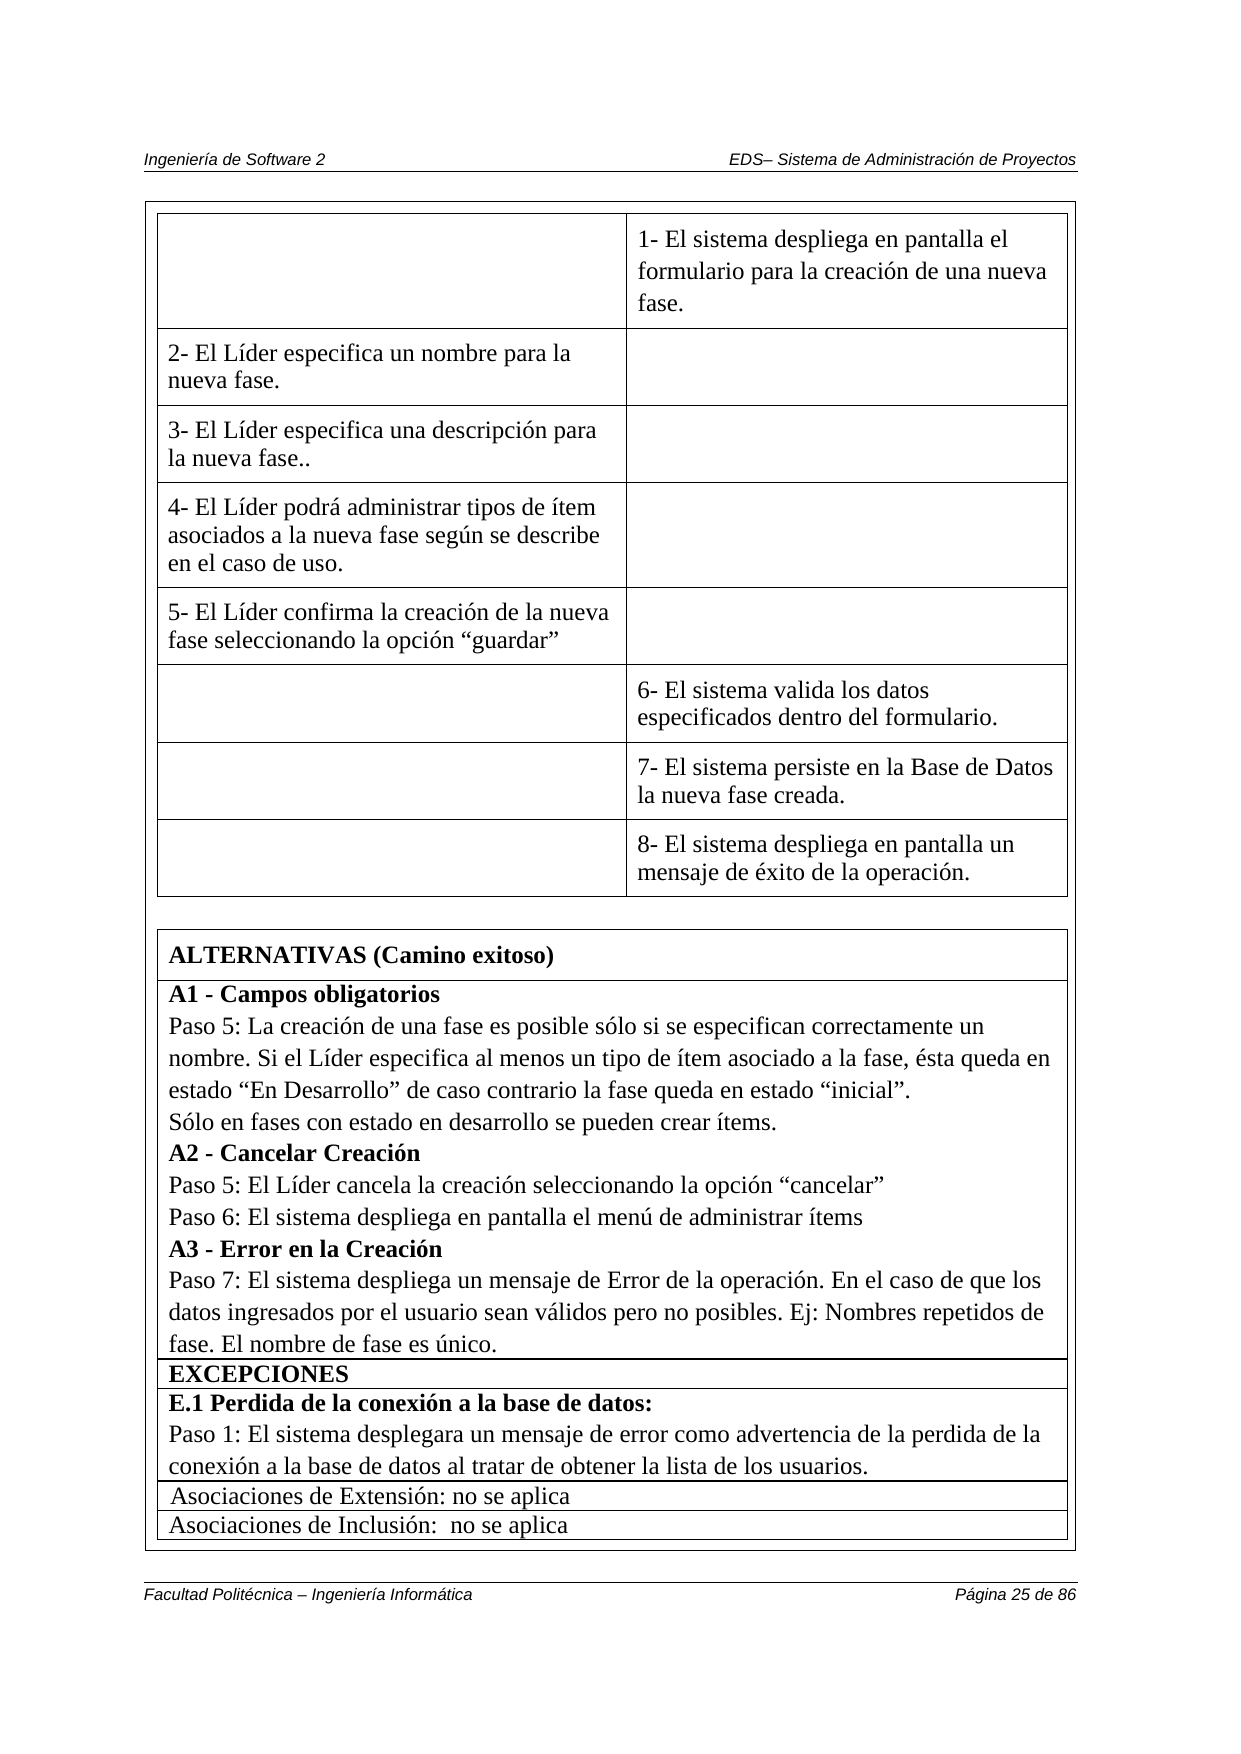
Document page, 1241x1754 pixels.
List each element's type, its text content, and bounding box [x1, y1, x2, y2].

table_cell 7- El sistema persiste en la Base de Datos la nueva fase creada. [627, 743, 1067, 819]
table_cell [158, 214, 626, 327]
table_cell E.1 Perdida de la conexión a la base de datos: Paso 1: El sistema desplegara un mensaje de error como advertencia de la perdida de la conexión a la base de datos al tratar de obtener la lista de los usuarios. [158, 1389, 1067, 1480]
table_cell 1- El sistema despliega en pantalla el formulario para la creación de una nueva fase. [627, 214, 1067, 327]
table_cell [158, 743, 626, 819]
table_cell 3- El Líder especifica una descripción para la nueva fase.. [158, 406, 626, 482]
table_header Asociaciones de Extensión: no se aplica [158, 1482, 1067, 1510]
table_cell [627, 483, 1067, 587]
table_cell [158, 665, 626, 742]
table_cell [627, 406, 1067, 482]
table_cell A1 - Campos obligatorios Paso 5: La creación de una fase es posible sólo si se especifican correctamente un nombre. Si el Líder especifica al menos un tipo de ítem asociado a la fase, ésta queda en estado “En Desarrollo” de caso contrario la fase queda en estado “inicial”. Sólo en fases con estado en desarrollo se pueden crear ítems. A2 - Cancelar Creación Paso 5: El Líder cancela la creación seleccionando la opción “cancelar” Paso 6: El sistema despliega en pantalla el menú de administrar ítems A3 - Error en la Creación Paso 7: El sistema despliega un mensaje de Error de la operación. En el caso de que los datos ingresados por el usuario sean válidos pero no posibles. Ej: Nombres repetidos de fase. El nombre de fase es único. [158, 981, 1067, 1358]
table_cell 5- El Líder confirma la creación de la nueva fase seleccionando la opción “guardar” [158, 588, 626, 664]
table_cell [627, 588, 1067, 664]
table_header ALTERNATIVAS (Camino exitoso) [158, 930, 1067, 979]
table_cell 2- El Líder especifica un nombre para la nueva fase. [158, 329, 626, 405]
table_cell 8- El sistema despliega en pantalla un mensaje de éxito de la operación. [627, 820, 1067, 896]
table_cell [158, 820, 626, 896]
table_cell 6- El sistema valida los datos especificados dentro del formulario. [627, 665, 1067, 742]
table_header EXCEPCIONES [158, 1360, 1067, 1388]
table_cell [627, 329, 1067, 405]
table_cell 4- El Líder podrá administrar tipos de ítem asociados a la nueva fase según se describe en el caso de uso. [158, 483, 626, 587]
table_header [146, 202, 1075, 1550]
table_cell Asociaciones de Inclusión: no se aplica [158, 1511, 1067, 1538]
